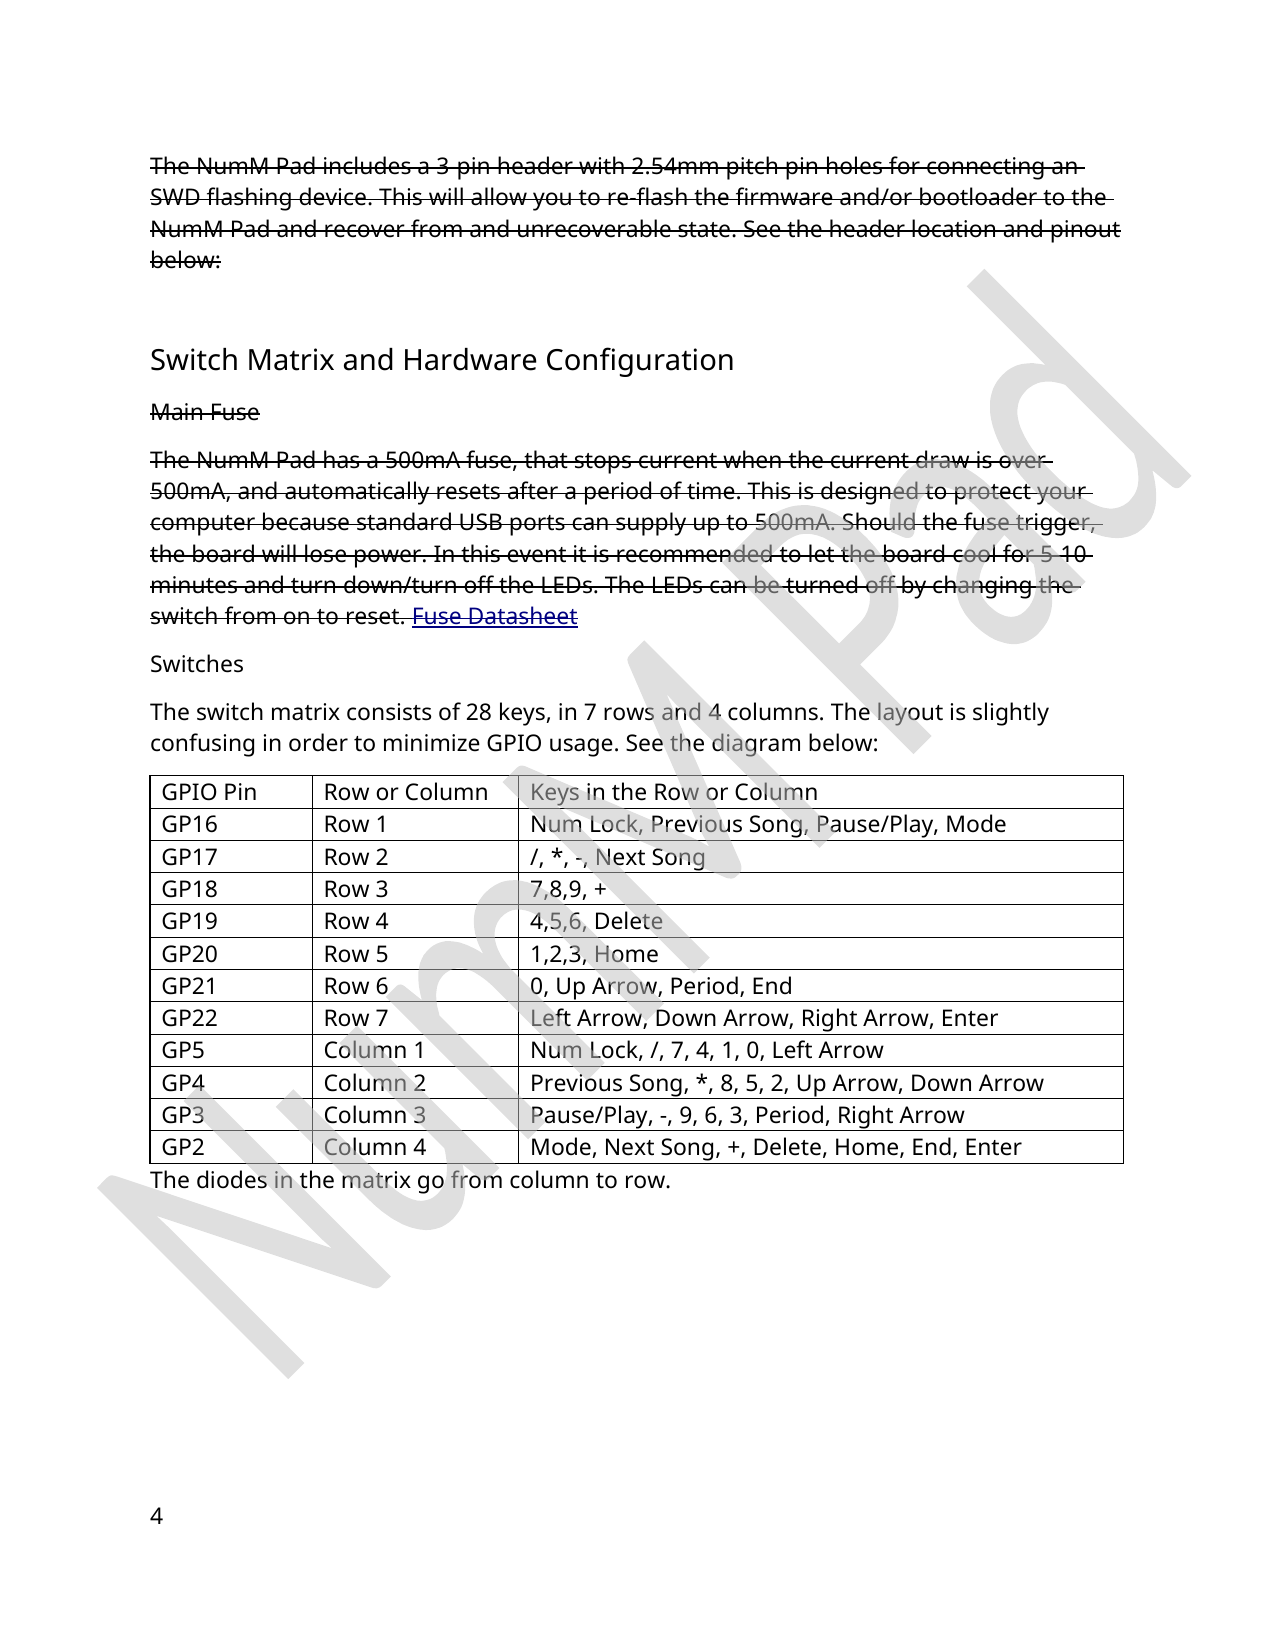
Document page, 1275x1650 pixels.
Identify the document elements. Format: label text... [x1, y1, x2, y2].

table_cell Column 4 [337, 1131, 446, 1163]
table_header Row or Column [313, 776, 518, 807]
table_cell Column 4 [313, 1145, 331, 1163]
subtitle [861, 648, 1125, 679]
table_cell [495, 910, 518, 937]
table_cell Column 4 [464, 1131, 518, 1163]
table_cell 4,5,6, Delete [567, 905, 656, 937]
text The NumM Pad has a 500mA fuse, that stops current when the current draw is over 500mA, and automatically resets after a period of time. This is designed to protect your computer because standard USB ports can supply up to 500mA. Should the fuse trigger, the board will lose power. In this event it is recommended to let the board cool for 5-10 minutes and turn down/turn off the LEDs. The LEDs can be turned off by changing the switch from on to reset. Fuse Datasheet [1030, 525, 1125, 631]
table_cell 1,2,3, Home [600, 938, 688, 969]
table_cell GP4 [151, 1067, 312, 1098]
table_cell GP3 [151, 1099, 211, 1130]
text The NumM Pad has a 500mA fuse, that stops current when the current draw is over 500mA, and automatically resets after a period of time. This is designed to protect your computer because standard USB ports can supply up to 500mA. Should the fuse trigger, the board will lose power. In this event it is recommended to let the board cool for 5-10 minutes and turn down/turn off the LEDs. The LEDs can be turned off by changing the switch from on to reset. Fuse Datasheet [150, 463, 915, 493]
table_cell GP2 [151, 1131, 244, 1163]
table_cell Row 2 [313, 841, 518, 872]
table_cell Left Arrow, Down Arrow, Right Arrow, Enter [545, 1002, 1123, 1033]
subtitle Main Fuse [150, 396, 992, 427]
table_cell Num Lock, Previous Song, Pause/Play, Mode [814, 809, 1123, 840]
text The diodes in the matrix go from column to row. [150, 1164, 276, 1195]
table_cell [215, 1099, 297, 1130]
table_cell Row 7 [313, 1002, 420, 1033]
subtitle [653, 648, 837, 679]
table_cell GP19 [151, 905, 312, 937]
table_cell Num Lock, Previous Song, Pause/Play, Mode [562, 809, 635, 840]
table_cell Num Lock, /, 7, 4, 1, 0, Left Arrow [519, 1035, 571, 1066]
table_cell Column 1 [460, 1035, 518, 1066]
table_cell Column 2 [400, 1067, 485, 1098]
text The NumM Pad includes a 3-pin header with 2.54mm pitch pin holes for connecting an SWD flashing device. This will allow you to re-flash the firmware and/or bootloader to the NumM Pad and recover from and unrecoverable state. See the header location and pinout below: [150, 150, 1125, 275]
table_cell 0, Up Arrow, Period, End [519, 970, 625, 1001]
table_cell [247, 1131, 312, 1163]
table_header Keys in the Row or Column [703, 776, 777, 807]
text The switch matrix consists of 28 keys, in 7 rows and 4 columns. The layout is slightly confusing in order to minimize GPIO usage. See the diagram below: [701, 696, 1125, 758]
table_cell Num Lock, Previous Song, Pause/Play, Mode [628, 809, 704, 840]
table_cell Row 5 [313, 938, 481, 969]
subtitle Switches [150, 648, 635, 679]
text The diodes in the matrix go from column to row. [280, 1164, 363, 1195]
table_cell Column 1 [313, 1035, 361, 1066]
table_cell GP20 [151, 938, 312, 969]
table_cell 1,2,3, Home [519, 938, 593, 969]
text The switch matrix consists of 28 keys, in 7 rows and 4 columns. The layout is slightly confusing in order to minimize GPIO usage. See the diagram below: [150, 696, 668, 758]
table_cell [437, 1002, 518, 1033]
table_cell 0, Up Arrow, Period, End [632, 970, 1123, 1001]
table_cell GP17 [151, 841, 312, 872]
table_cell GP5 [151, 1035, 312, 1066]
table_header Keys in the Row or Column [781, 776, 1123, 807]
table_cell Row 3 [313, 873, 518, 904]
text The NumM Pad has a 500mA fuse, that stops current when the current draw is over 500mA, and automatically resets after a period of time. This is designed to protect your computer because standard USB ports can supply up to 500mA. Should the fuse trigger, the board will lose power. In this event it is recommended to let the board cool for 5-10 minutes and turn down/turn off the LEDs. The LEDs can be turned off by changing the switch from on to reset. Fuse Datasheet [150, 444, 1005, 461]
text The NumM Pad has a 500mA fuse, that stops current when the current draw is over 500mA, and automatically resets after a period of time. This is designed to protect your computer because standard USB ports can supply up to 500mA. Should the fuse trigger, the board will lose power. In this event it is recommended to let the board cool for 5-10 minutes and turn down/turn off the LEDs. The LEDs can be turned off by changing the switch from on to reset. Fuse Datasheet [150, 557, 739, 586]
text The diodes in the matrix go from column to row. [370, 1164, 446, 1195]
table_cell [437, 970, 506, 1001]
table_cell 4,5,6, Delete [659, 905, 1123, 937]
table_cell Previous Song, *, 8, 5, 2, Up Arrow, Down Arrow [519, 1067, 1123, 1098]
table_cell Row 1 [313, 809, 518, 840]
table_cell 7,8,9, + [519, 873, 623, 904]
table_cell GP16 [151, 809, 312, 840]
table_cell Num Lock, Previous Song, Pause/Play, Mode [519, 809, 559, 840]
table_cell Num Lock, /, 7, 4, 1, 0, Left Arrow [578, 1035, 1123, 1066]
table_cell Pause/Play, -, 9, 6, 3, Period, Right Arrow [524, 1099, 1123, 1130]
table_cell GP18 [151, 873, 312, 904]
table_cell GP21 [151, 970, 312, 1001]
subtitle [1056, 339, 1125, 379]
table_cell [627, 873, 1123, 904]
text The diodes in the matrix go from column to row. [464, 1164, 1125, 1195]
table_cell [732, 841, 1123, 872]
table_cell Column 2 [313, 1067, 393, 1098]
table_cell Column 2 [492, 1067, 518, 1093]
table_cell /, *, -, [519, 841, 591, 872]
table_header GPIO Pin [151, 776, 312, 807]
text The NumM Pad has a 500mA fuse, that stops current when the current draw is over 500mA, and automatically resets after a period of time. This is designed to protect your computer because standard USB ports can supply up to 500mA. Should the fuse trigger, the board will lose power. In this event it is recommended to let the board cool for 5-10 minutes and turn down/turn off the LEDs. The LEDs can be turned off by changing the switch from on to reset. Fuse Datasheet [150, 588, 789, 631]
table_cell [432, 1099, 517, 1130]
table_cell Mode, Next Song, +, Delete, Home, End, Enter [519, 1131, 1123, 1163]
table_cell Column 3 [313, 1099, 425, 1130]
table_cell Column 1 [368, 1035, 453, 1066]
table_cell Row 4 [313, 905, 476, 937]
table_cell 4,5,6, Delete [519, 910, 561, 937]
text The NumM Pad has a 500mA fuse, that stops current when the current draw is over 500mA, and automatically resets after a period of time. This is designed to protect your computer because standard USB ports can supply up to 500mA. Should the fuse trigger, the board will lose power. In this event it is recommended to let the board cool for 5-10 minutes and turn down/turn off the LEDs. The LEDs can be turned off by changing the switch from on to reset. Fuse Datasheet [150, 525, 758, 555]
table_cell Row 6 [313, 970, 421, 1001]
table_cell GP22 [151, 1002, 312, 1033]
table_cell Next Song [595, 841, 710, 872]
table_header Keys in the Row or Column [551, 776, 689, 807]
table_cell 1,2,3, Home [692, 938, 1123, 969]
text The NumM Pad has a 500mA fuse, that stops current when the current draw is over 500mA, and automatically resets after a period of time. This is designed to protect your computer because standard USB ports can supply up to 500mA. Should the fuse trigger, the board will lose power. In this event it is recommended to let the board cool for 5-10 minutes and turn down/turn off the LEDs. The LEDs can be turned off by changing the switch from on to reset. Fuse Datasheet [150, 494, 892, 524]
table_cell Num Lock, Previous Song, Pause/Play, Mode [718, 809, 810, 840]
subtitle Switch Matrix and Hardware Configuration [150, 339, 1043, 379]
subtitle [1018, 396, 1106, 427]
table_cell [496, 938, 518, 969]
